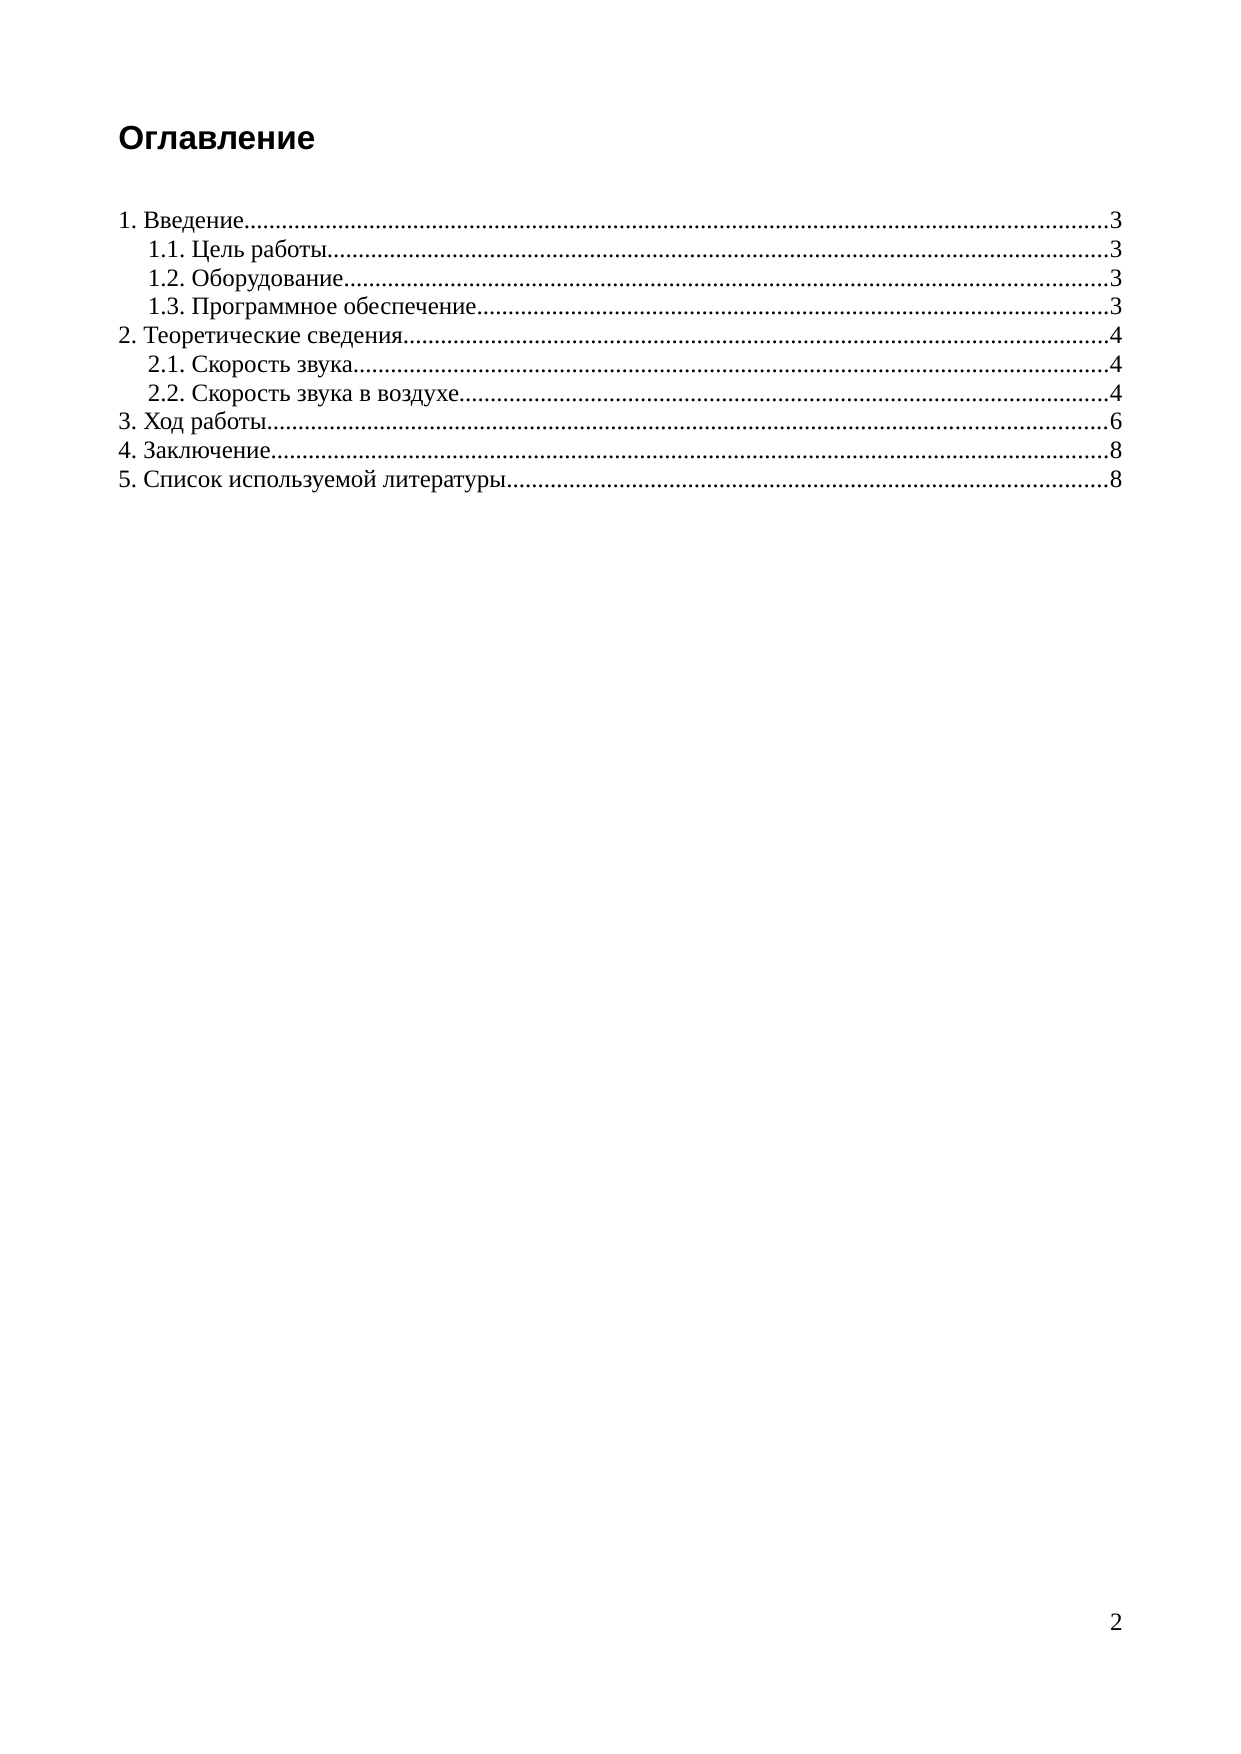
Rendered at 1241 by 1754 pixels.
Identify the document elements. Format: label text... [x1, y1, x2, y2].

text 2. Теоретические сведения 4 [118, 320, 1122, 349]
text 2.2. Скорость звука в воздухе 4 [148, 378, 1122, 406]
text 1.3. Программное обеспечение 3 [148, 291, 1122, 320]
text 5. Список используемой литературы 8 [118, 464, 1122, 493]
text 2.1. Скорость звука 4 [148, 349, 1122, 378]
subtitle Оглавление [118, 118, 1122, 157]
text 1.1. Цель работы 3 [148, 234, 1122, 263]
text 4. Заключение 8 [118, 435, 1122, 464]
text 3. Ход работы 6 [118, 406, 1122, 435]
text 1.2. Оборудование 3 [148, 263, 1122, 291]
text 1. Введение 3 [118, 205, 1122, 234]
